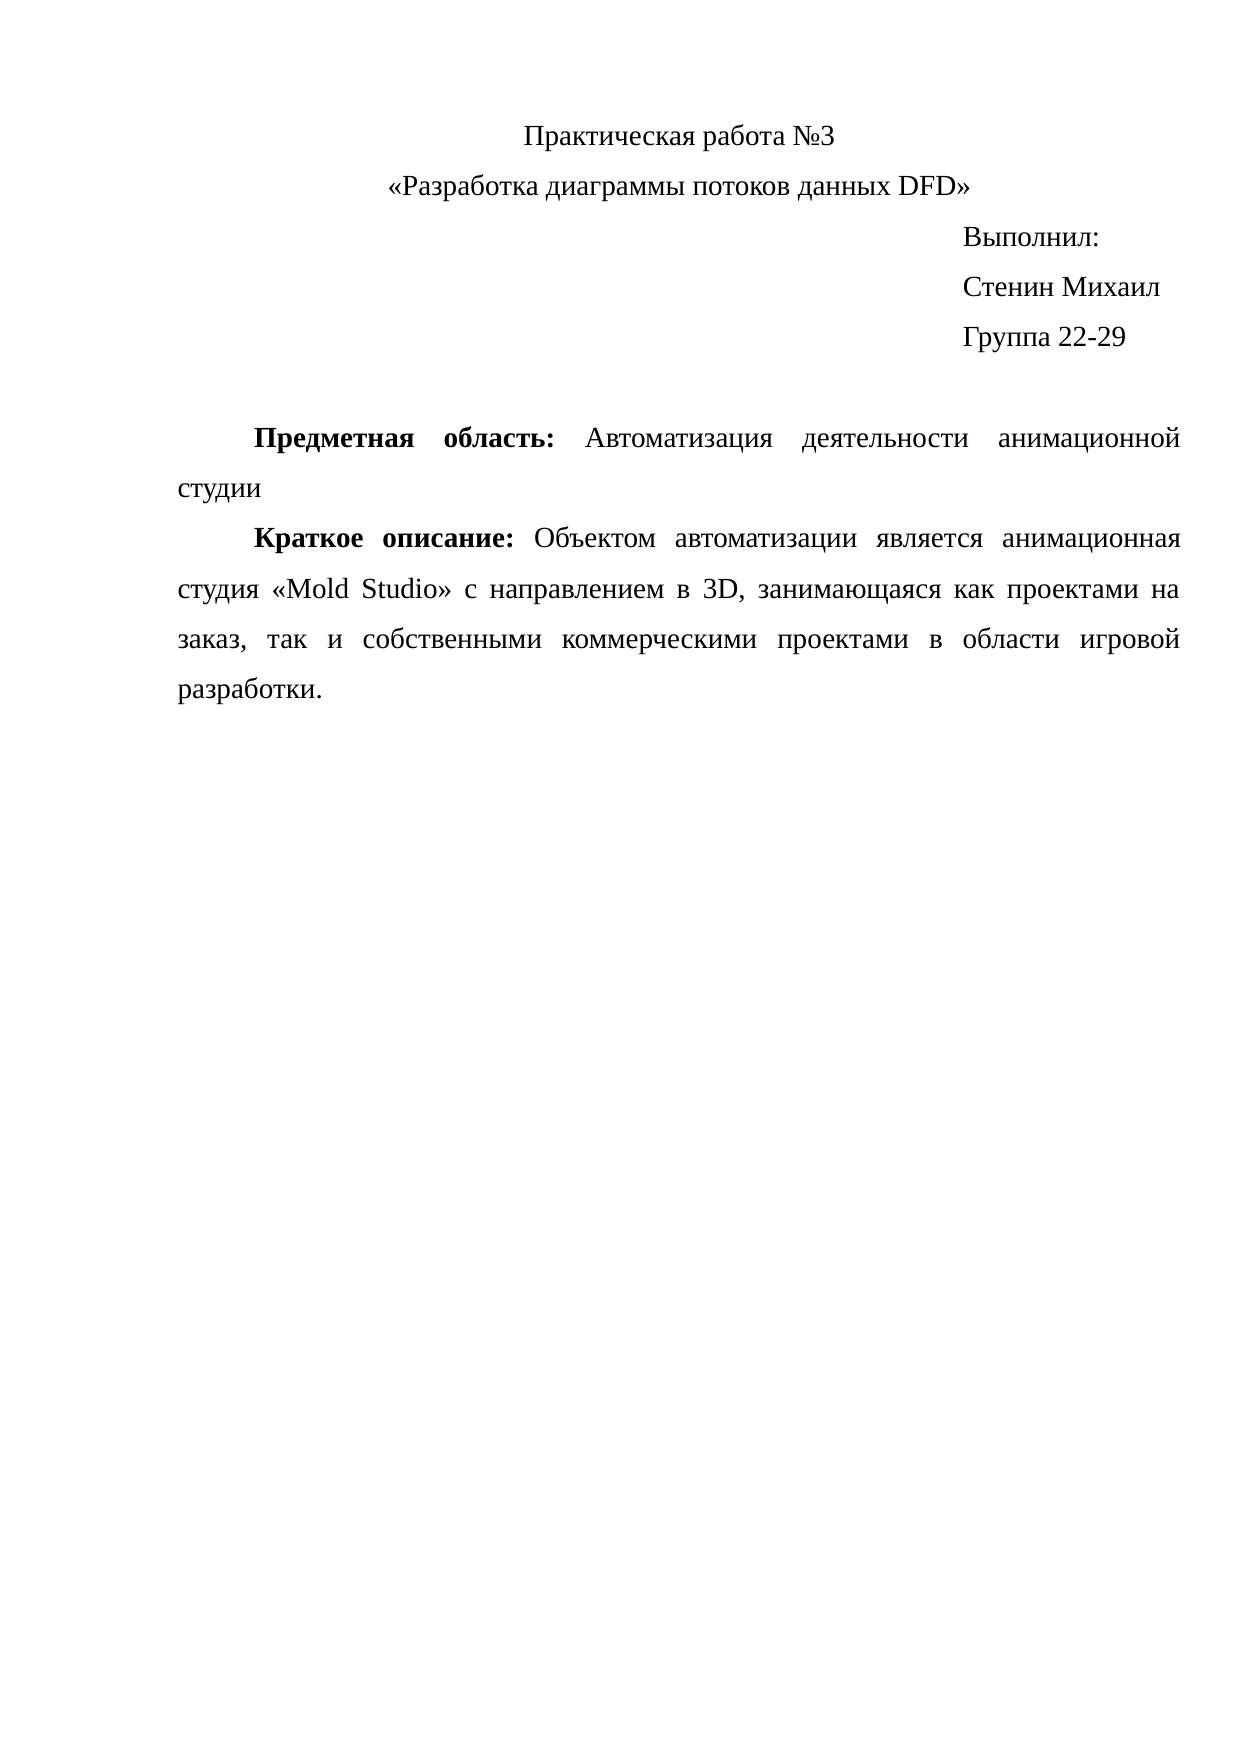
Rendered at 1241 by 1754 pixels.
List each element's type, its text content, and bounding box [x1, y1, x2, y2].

text «Разработка диаграммы потоков данных DFD» [177, 168, 1181, 202]
text Стенин Михаил [963, 269, 1181, 303]
text Выполнил: [963, 219, 1181, 252]
text Краткое описание: Объектом автоматизации является анимационная студия «Mold Studio» с направлением в 3D, занимающаяся как проектами на заказ, так и собственными коммерческими проектами в области игровой разработки. [177, 521, 1181, 705]
text Практическая работа №3 [177, 118, 1181, 152]
text Предметная область: Автоматизация деятельности анимационной студии [177, 420, 1181, 504]
text Группа 22-29 [963, 319, 1181, 353]
